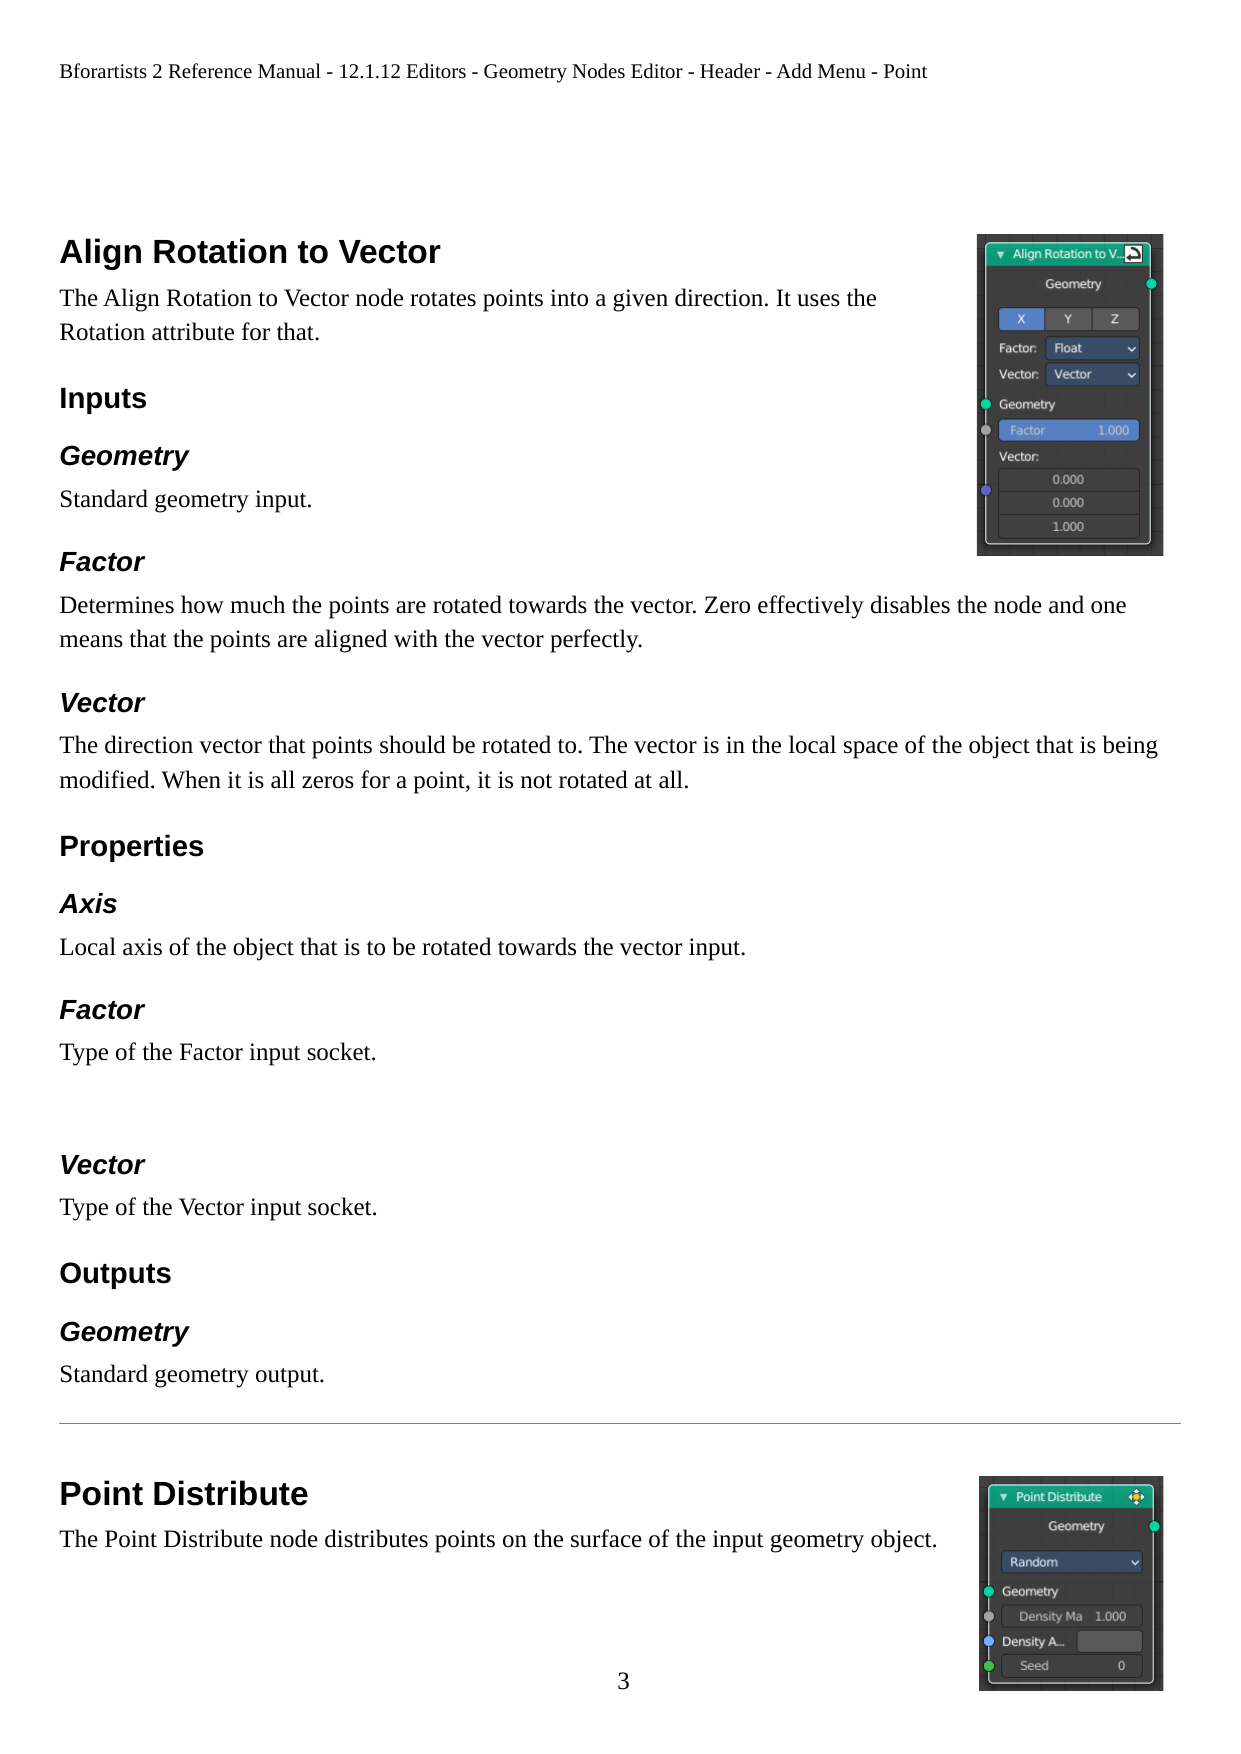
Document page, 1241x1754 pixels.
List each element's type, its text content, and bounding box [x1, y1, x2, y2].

text Determines how much the points are rotated towards the vector. Zero effectively disables the node and one means that the points are aligned with the vector perfectly. [59, 590, 1181, 653]
subtitle Outputs [59, 1256, 1181, 1290]
picture [976, 234, 1164, 556]
subtitle Inputs [59, 381, 976, 414]
text Type of the Factor input socket. [59, 1037, 1181, 1066]
subtitle Geometry [59, 1315, 1181, 1347]
subtitle Properties [59, 828, 1181, 862]
text The direction vector that points should be rotated to. The vector is in the local space of the object that is being modified. When it is all zeros for a point, it is not rotated at all. [59, 730, 1181, 793]
text Standard geometry input. [59, 484, 976, 513]
text The Point Distribute node distributes points on the surface of the input geometry object. [59, 1524, 979, 1553]
subtitle Vector [59, 686, 1181, 718]
subtitle Point Distribute [59, 1473, 1181, 1512]
text [1164, 484, 1181, 513]
text Local axis of the object that is to be rotated towards the vector input. [59, 932, 1181, 960]
text Type of the Vector input socket. [59, 1192, 1181, 1221]
subtitle [1164, 381, 1181, 414]
subtitle Axis [59, 887, 1181, 919]
picture [979, 1476, 1164, 1691]
subtitle Factor [59, 993, 1181, 1025]
subtitle Vector [59, 1148, 1181, 1180]
subtitle Factor [59, 546, 1181, 577]
subtitle [1164, 439, 1181, 471]
subtitle Geometry [59, 439, 976, 471]
text Standard geometry output. [59, 1359, 1181, 1388]
subtitle Align Rotation to Vector [59, 232, 1181, 270]
text The Align Rotation to Vector node rotates points into a given direction. It uses the Rotation attribute for that. [59, 283, 976, 346]
